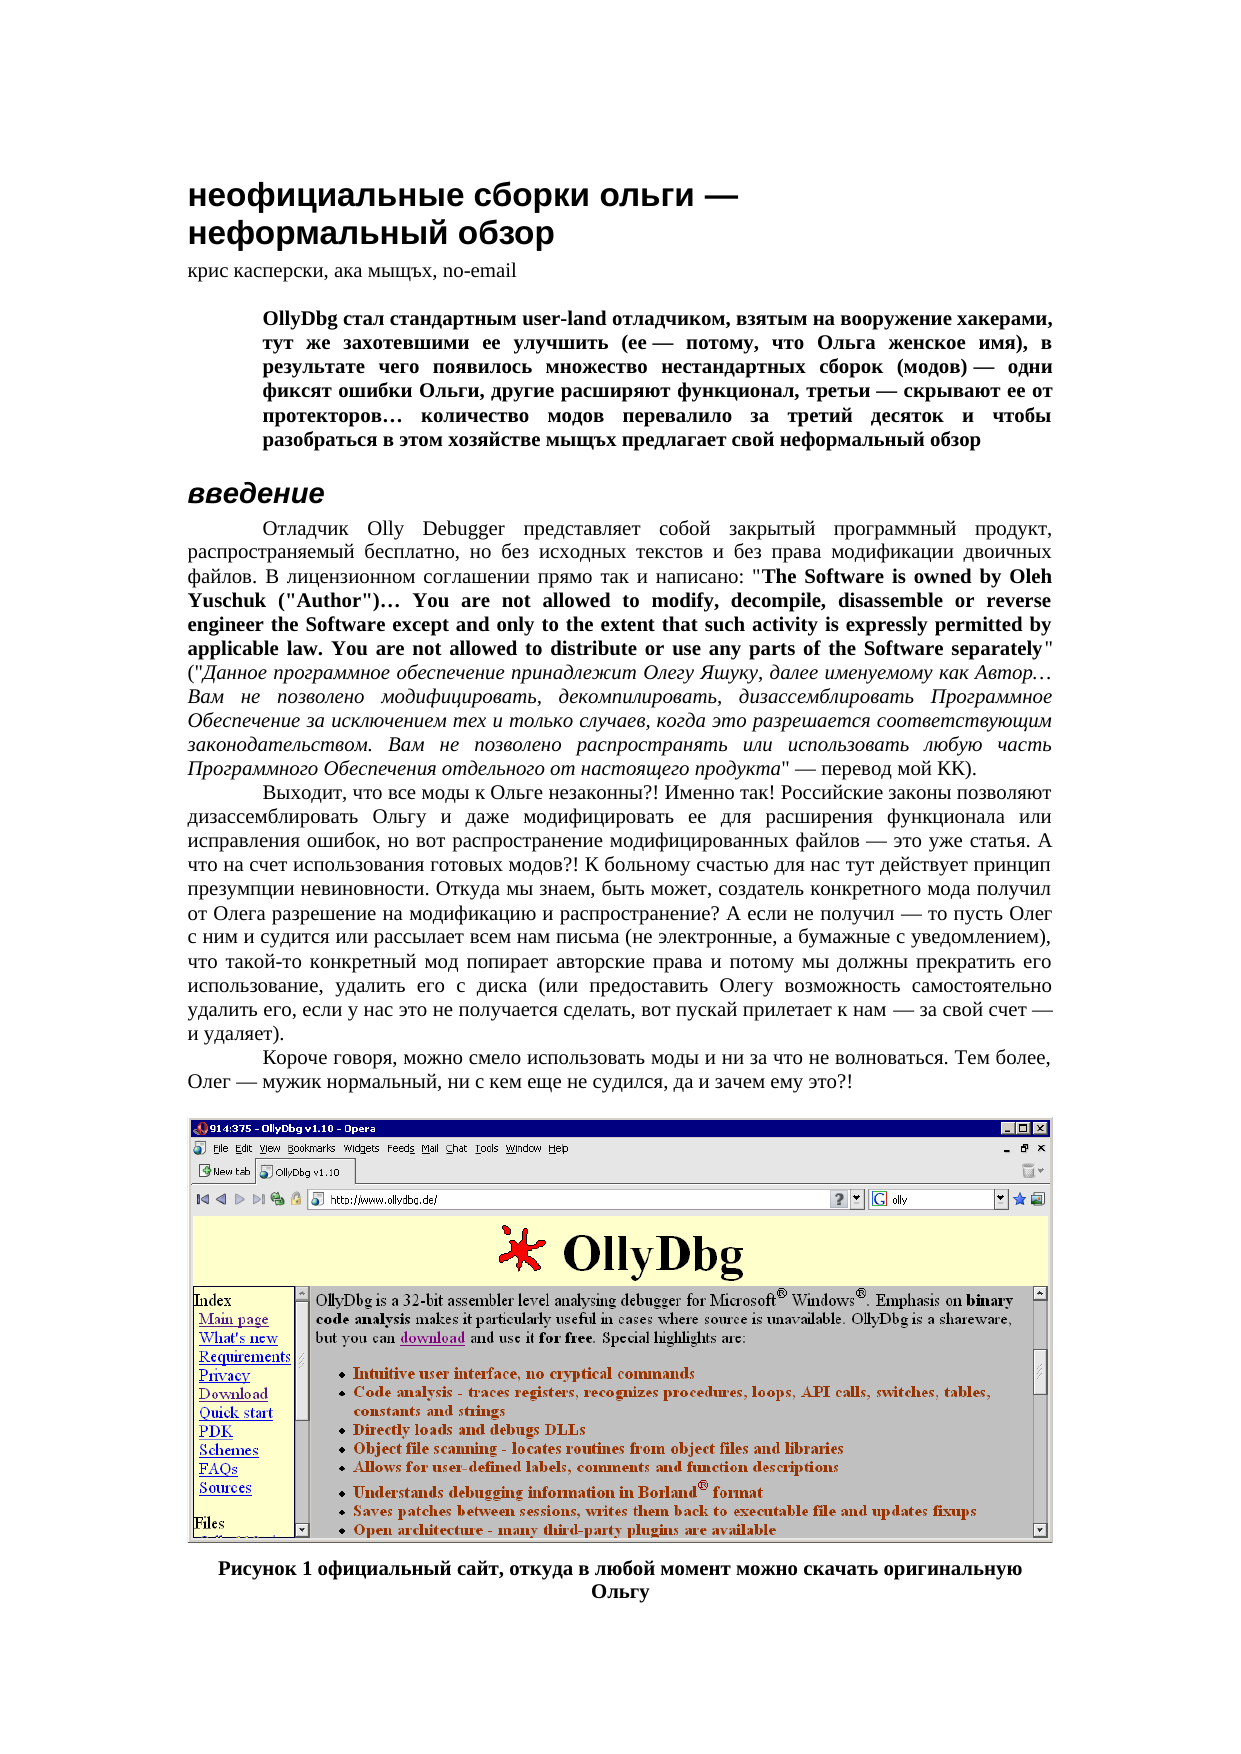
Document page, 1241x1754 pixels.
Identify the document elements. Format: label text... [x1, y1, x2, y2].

text OllyDbg стал стандартным user-land отладчиком, взятым на вооружение хакерами, тут же захотевшими ее улучшить (ее — потому, что Ольга женское имя), в результате чего появилось множество нестандартных сборок (модов) — одни фиксят ошибки Ольги, другие расширяют функционал, третьи — скрывают ее от протекторов… количество модов перевалило за третий десяток и чтобы разобраться в этом хозяйстве мыщъх предлагает свой неформальный обзор [262, 306, 1053, 451]
text Короче говоря, можно смело использовать моды и ни за что не волноваться. Тем более, Олег — мужик нормальный, ни с кем еще не судился, да и зачем ему это?! [187, 1045, 1053, 1093]
text Рисунок 1 официальный сайт, откуда в любой момент можно скачать оригинальную Ольгу [187, 1555, 1053, 1603]
picture [187, 1117, 1053, 1543]
text Отладчик Olly Debugger представляет собой закрытый программный продукт, распространяемый бесплатно, но без исходных текстов и без права модификации двоичных файлов. В лицензионном соглашении прямо так и написано: "The Software is owned by Oleh Yuschuk ("Author")… You are not allowed to modify, decompile, disassemble or reverse engineer the Software except and only to the extent that such activity is expressly permitted by applicable law. You are not allowed to distribute or use any parts of the Software separately" ("Данное программное обеспечение принадлежит Олегу Яшуку, далее именуемому как Автор… Вам не позволено модифицировать, декомпилировать, дизассемблировать Программное Обеспечение за исключением тех и только случаев, когда это разрешается соответствующим законодательством. Вам не позволено распространять или использовать любую часть Программного Обеспечения отдельного от настоящего продукта" — перевод мой КК). [187, 515, 1053, 780]
text крис касперски, ака мыщъх, no-email [187, 258, 1053, 282]
subtitle введение [187, 476, 1053, 509]
subtitle неофициальные сборки ольги — неформальный обзор [187, 175, 1053, 252]
text Выходит, что все моды к Ольге незаконны?! Именно так! Российские законы позволяют дизассемблировать Ольгу и даже модифицировать ее для расширения функционала или исправления ошибок, но вот распространение модифицированных файлов — это уже статья. А что на счет использования готовых модов?! К больному счастью для нас тут действует принцип презумпции невиновности. Откуда мы знаем, быть может, создатель конкретного мода получил от Олега разрешение на модификацию и распространение? А если не получил — то пусть Олег с ним и судится или рассылает всем нам письма (не электронные, а бумажные с уведомлением), что такой-то конкретный мод попирает авторские права и потому мы должны прекратить его использование, удалить его с диска (или предоставить Олегу возможность самостоятельно удалить его, если у нас это не получается сделать, вот пускай прилетает к нам — за свой счет — и удаляет). [187, 780, 1053, 1045]
